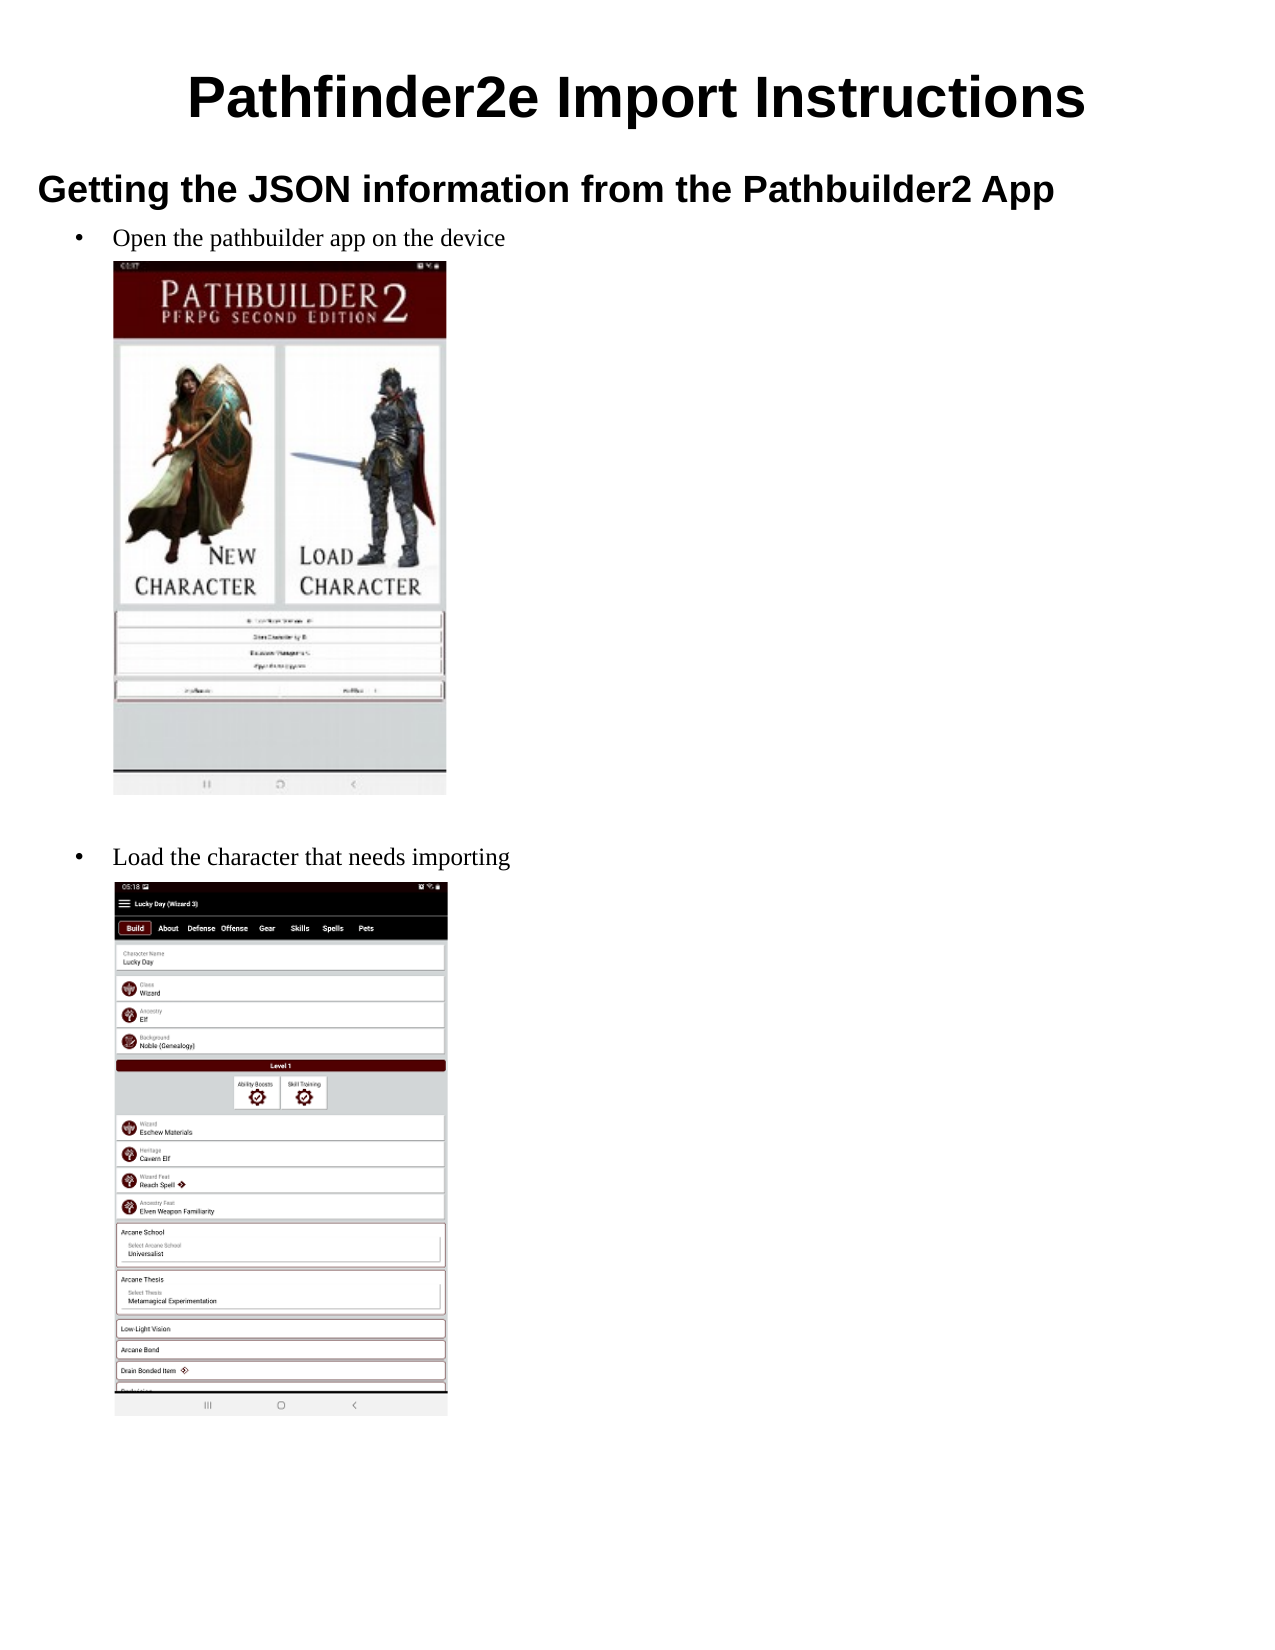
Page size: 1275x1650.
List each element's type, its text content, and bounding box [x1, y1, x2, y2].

title Pathfinder2e Import Instructions [37, 62, 1237, 129]
list Open the pathbuilder app on the device [75, 223, 1237, 252]
subtitle Getting the JSON information from the Pathbuilder2 App [37, 167, 1237, 211]
picture [114, 882, 448, 1416]
list Load the character that needs importing [75, 842, 1237, 871]
picture [113, 261, 447, 795]
